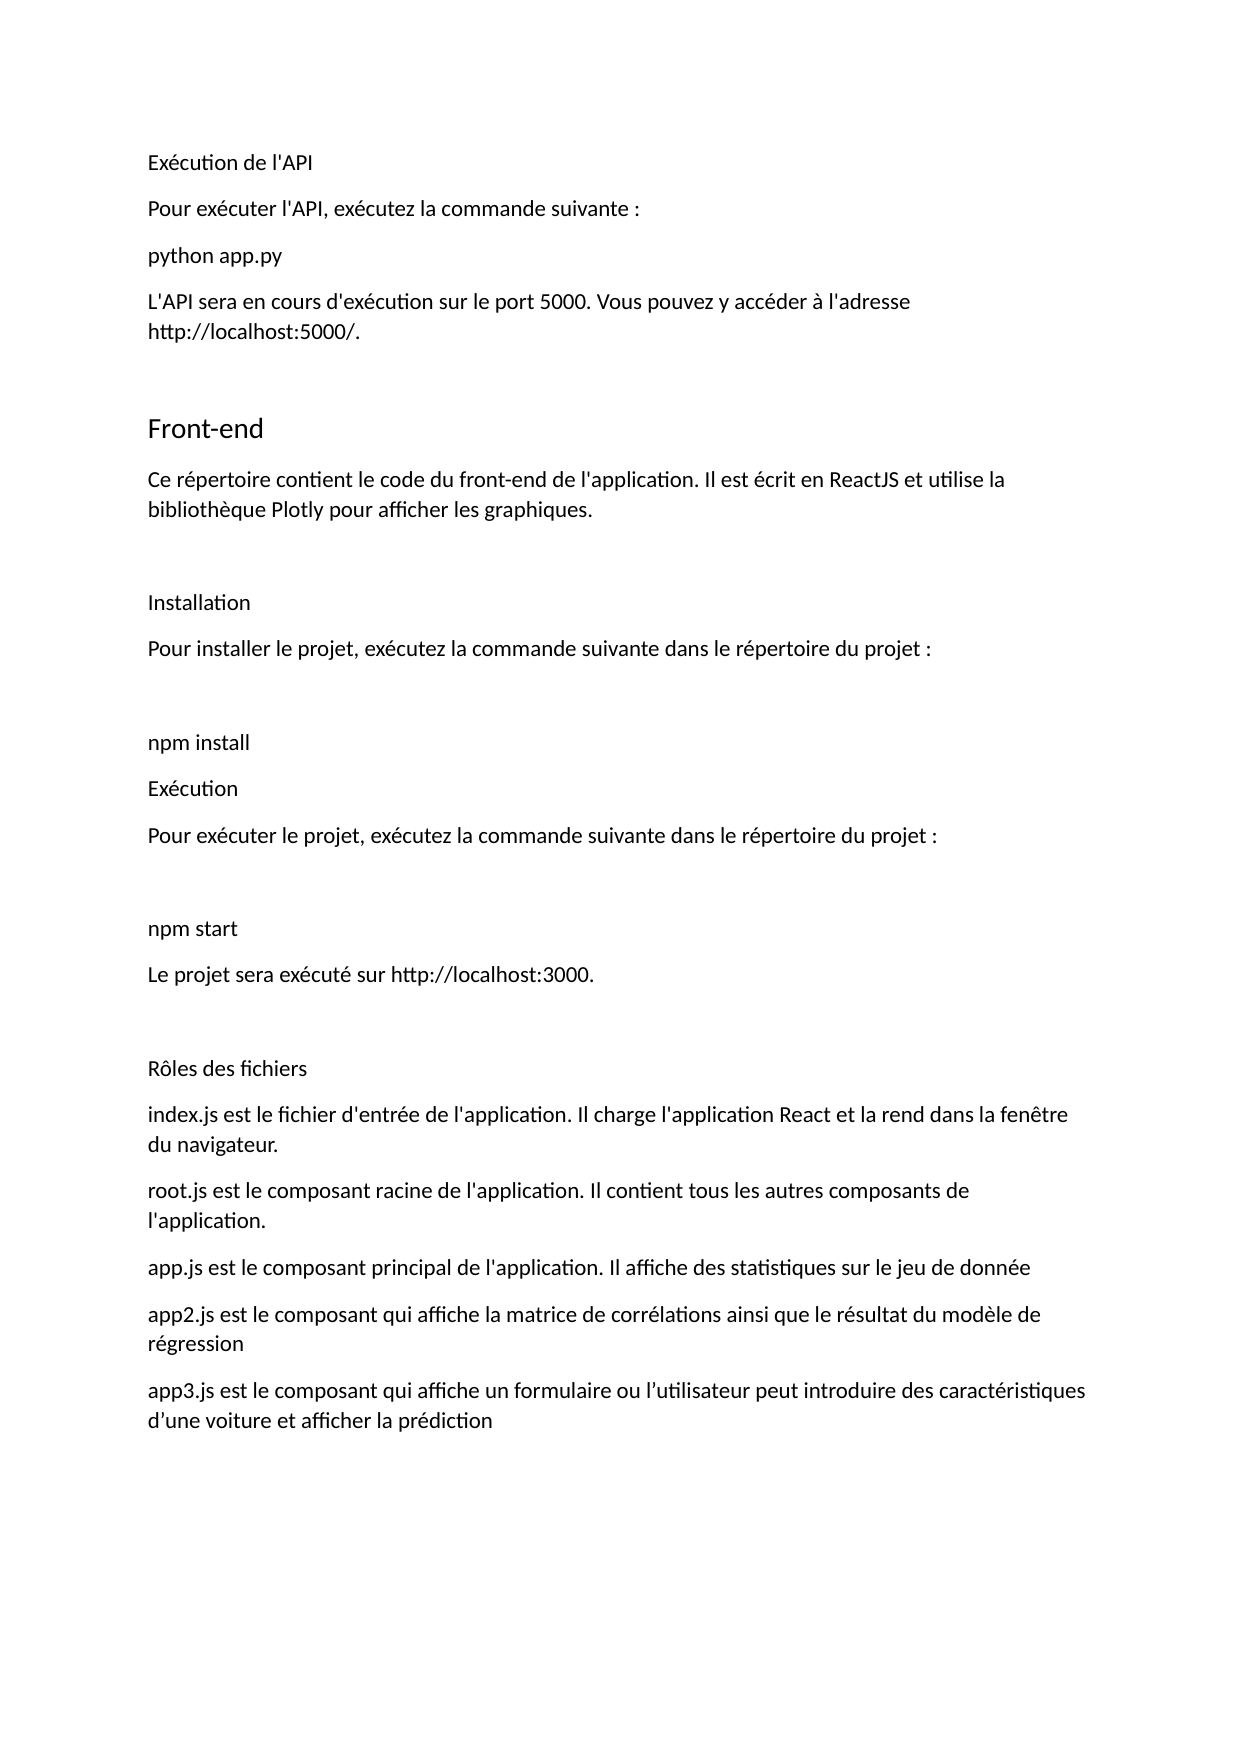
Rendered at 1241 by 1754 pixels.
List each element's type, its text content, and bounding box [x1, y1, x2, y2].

text python app.py [148, 241, 1093, 269]
text Pour installer le projet, exécutez la commande suivante dans le répertoire du projet : [148, 634, 1093, 663]
text app2.js est le composant qui affiche la matrice de corrélations ainsi que le résultat du modèle de régression [148, 1300, 1093, 1358]
text Rôles des fichiers [148, 1054, 1093, 1082]
text Exécution [148, 774, 1093, 802]
text L'API sera en cours d'exécution sur le port 5000. Vous pouvez y accéder à l'adresse http://localhost:5000/. [148, 287, 1093, 345]
text Installation [148, 588, 1093, 616]
text root.js est le composant racine de l'application. Il contient tous les autres composants de l'application. [148, 1177, 1093, 1234]
text app.js est le composant principal de l'application. Il affiche des statistiques sur le jeu de donnée [148, 1253, 1093, 1281]
text Le projet sera exécuté sur http://localhost:3000. [148, 961, 1093, 988]
text npm start [148, 914, 1093, 942]
text Ce répertoire contient le code du front-end de l'application. Il est écrit en ReactJS et utilise la bibliothèque Plotly pour afficher les graphiques. [148, 465, 1093, 523]
text npm install [148, 728, 1093, 756]
text Pour exécuter le projet, exécutez la commande suivante dans le répertoire du projet : [148, 821, 1093, 849]
text index.js est le fichier d'entrée de l'application. Il charge l'application React et la rend dans la fenêtre du navigateur. [148, 1100, 1093, 1158]
text Exécution de l'API [148, 148, 1093, 176]
text app3.js est le composant qui affiche un formulaire ou l’utilisateur peut introduire des caractéristiques d’une voiture et afficher la prédiction [148, 1376, 1093, 1434]
text Front-end [148, 410, 1093, 446]
text Pour exécuter l'API, exécutez la commande suivante : [148, 194, 1093, 222]
